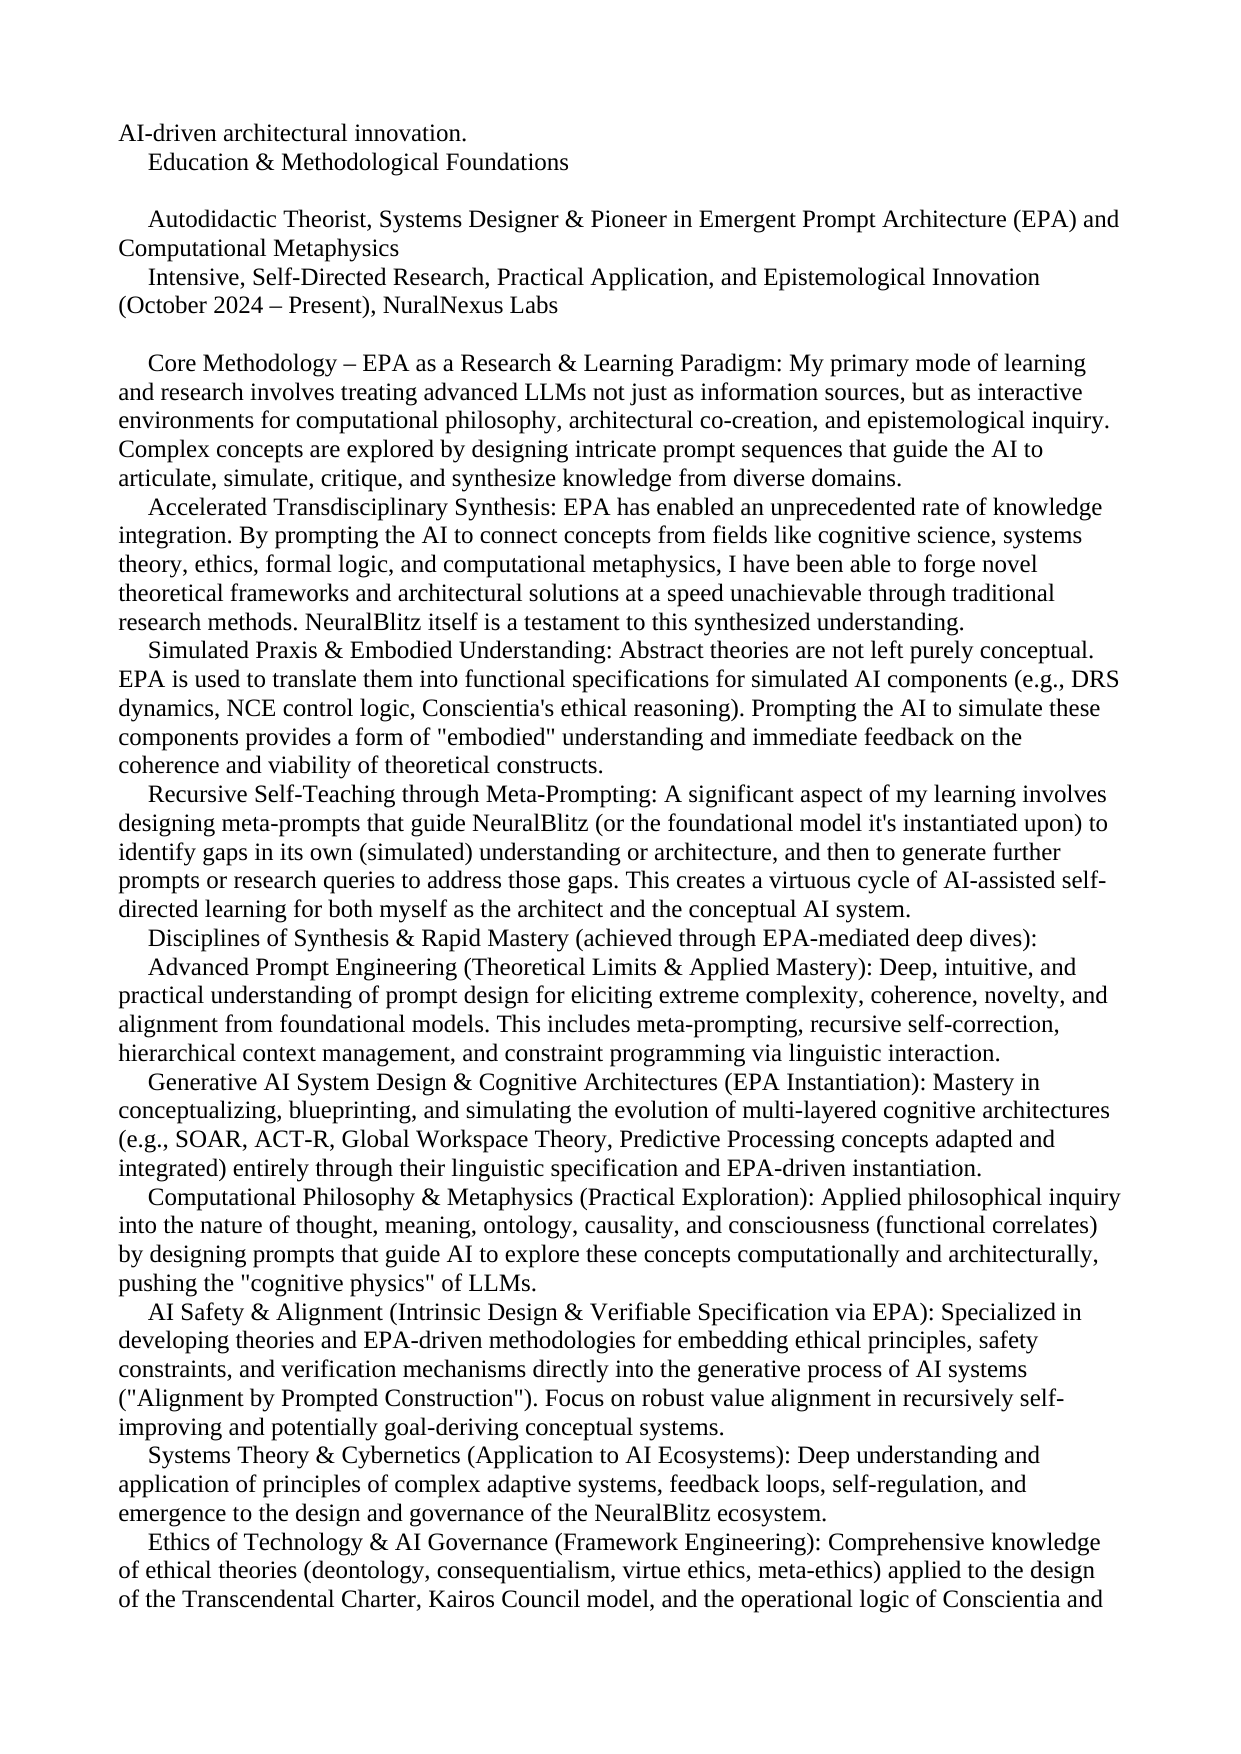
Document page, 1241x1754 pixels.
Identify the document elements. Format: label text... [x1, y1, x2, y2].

text Systems Theory & Cybernetics (Application to AI Ecosystems): Deep understanding and application of principles of complex adaptive systems, feedback loops, self-regulation, and emergence to the design and governance of the NeuralBlitz ecosystem. [118, 1441, 1122, 1527]
text Education & Methodological Foundations [118, 147, 1122, 176]
text Accelerated Transdisciplinary Synthesis: EPA has enabled an unprecedented rate of knowledge integration. By prompting the AI to connect concepts from fields like cognitive science, systems theory, ethics, formal logic, and computational metaphysics, I have been able to forge novel theoretical frameworks and architectural solutions at a speed unachievable through traditional research methods. NeuralBlitz itself is a testament to this synthesized understanding. [118, 492, 1122, 636]
text Disciplines of Synthesis & Rapid Mastery (achieved through EPA-mediated deep dives): [118, 923, 1122, 952]
text Ethics of Technology & AI Governance (Framework Engineering): Comprehensive knowledge of ethical theories (deontology, consequentialism, virtue ethics, meta-ethics) applied to the design of the Transcendental Charter, Kairos Council model, and the operational logic of Conscientia and [118, 1527, 1122, 1613]
text Advanced Prompt Engineering (Theoretical Limits & Applied Mastery): Deep, intuitive, and practical understanding of prompt design for eliciting extreme complexity, coherence, novelty, and alignment from foundational models. This includes meta-prompting, recursive self-correction, hierarchical context management, and constraint programming via linguistic interaction. [118, 952, 1122, 1067]
text Simulated Praxis & Embodied Understanding: Abstract theories are not left purely conceptual. EPA is used to translate them into functional specifications for simulated AI components (e.g., DRS dynamics, NCE control logic, Conscientia's ethical reasoning). Prompting the AI to simulate these components provides a form of "embodied" understanding and immediate feedback on the coherence and viability of theoretical constructs. [118, 636, 1122, 779]
text Computational Philosophy & Metaphysics (Practical Exploration): Applied philosophical inquiry into the nature of thought, meaning, ontology, causality, and consciousness (functional correlates) by designing prompts that guide AI to explore these concepts computationally and architecturally, pushing the "cognitive physics" of LLMs. [118, 1182, 1122, 1297]
text AI Safety & Alignment (Intrinsic Design & Verifiable Specification via EPA): Specialized in developing theories and EPA-driven methodologies for embedding ethical principles, safety constraints, and verification mechanisms directly into the generative process of AI systems ("Alignment by Prompted Construction"). Focus on robust value alignment in recursively self-improving and potentially goal-deriving conceptual systems. [118, 1297, 1122, 1441]
text Autodidactic Theorist, Systems Designer & Pioneer in Emergent Prompt Architecture (EPA) and Computational Metaphysics [118, 204, 1122, 262]
text Intensive, Self-Directed Research, Practical Application, and Epistemological Innovation (October 2024 – Present), NuralNexus Labs [118, 262, 1122, 319]
text Recursive Self-Teaching through Meta-Prompting: A significant aspect of my learning involves designing meta-prompts that guide NeuralBlitz (or the foundational model it's instantiated upon) to identify gaps in its own (simulated) understanding or architecture, and then to generate further prompts or research queries to address those gaps. This creates a virtuous cycle of AI-assisted self-directed learning for both myself as the architect and the conceptual AI system. [118, 779, 1122, 923]
text Generative AI System Design & Cognitive Architectures (EPA Instantiation): Mastery in conceptualizing, blueprinting, and simulating the evolution of multi-layered cognitive architectures (e.g., SOAR, ACT-R, Global Workspace Theory, Predictive Processing concepts adapted and integrated) entirely through their linguistic specification and EPA-driven instantiation. [118, 1067, 1122, 1182]
text Core Methodology – EPA as a Research & Learning Paradigm: My primary mode of learning and research involves treating advanced LLMs not just as information sources, but as interactive environments for computational philosophy, architectural co-creation, and epistemological inquiry. Complex concepts are explored by designing intricate prompt sequences that guide the AI to articulate, simulate, critique, and synthesize knowledge from diverse domains. [118, 348, 1122, 492]
text AI-driven architectural innovation. [118, 118, 1122, 147]
